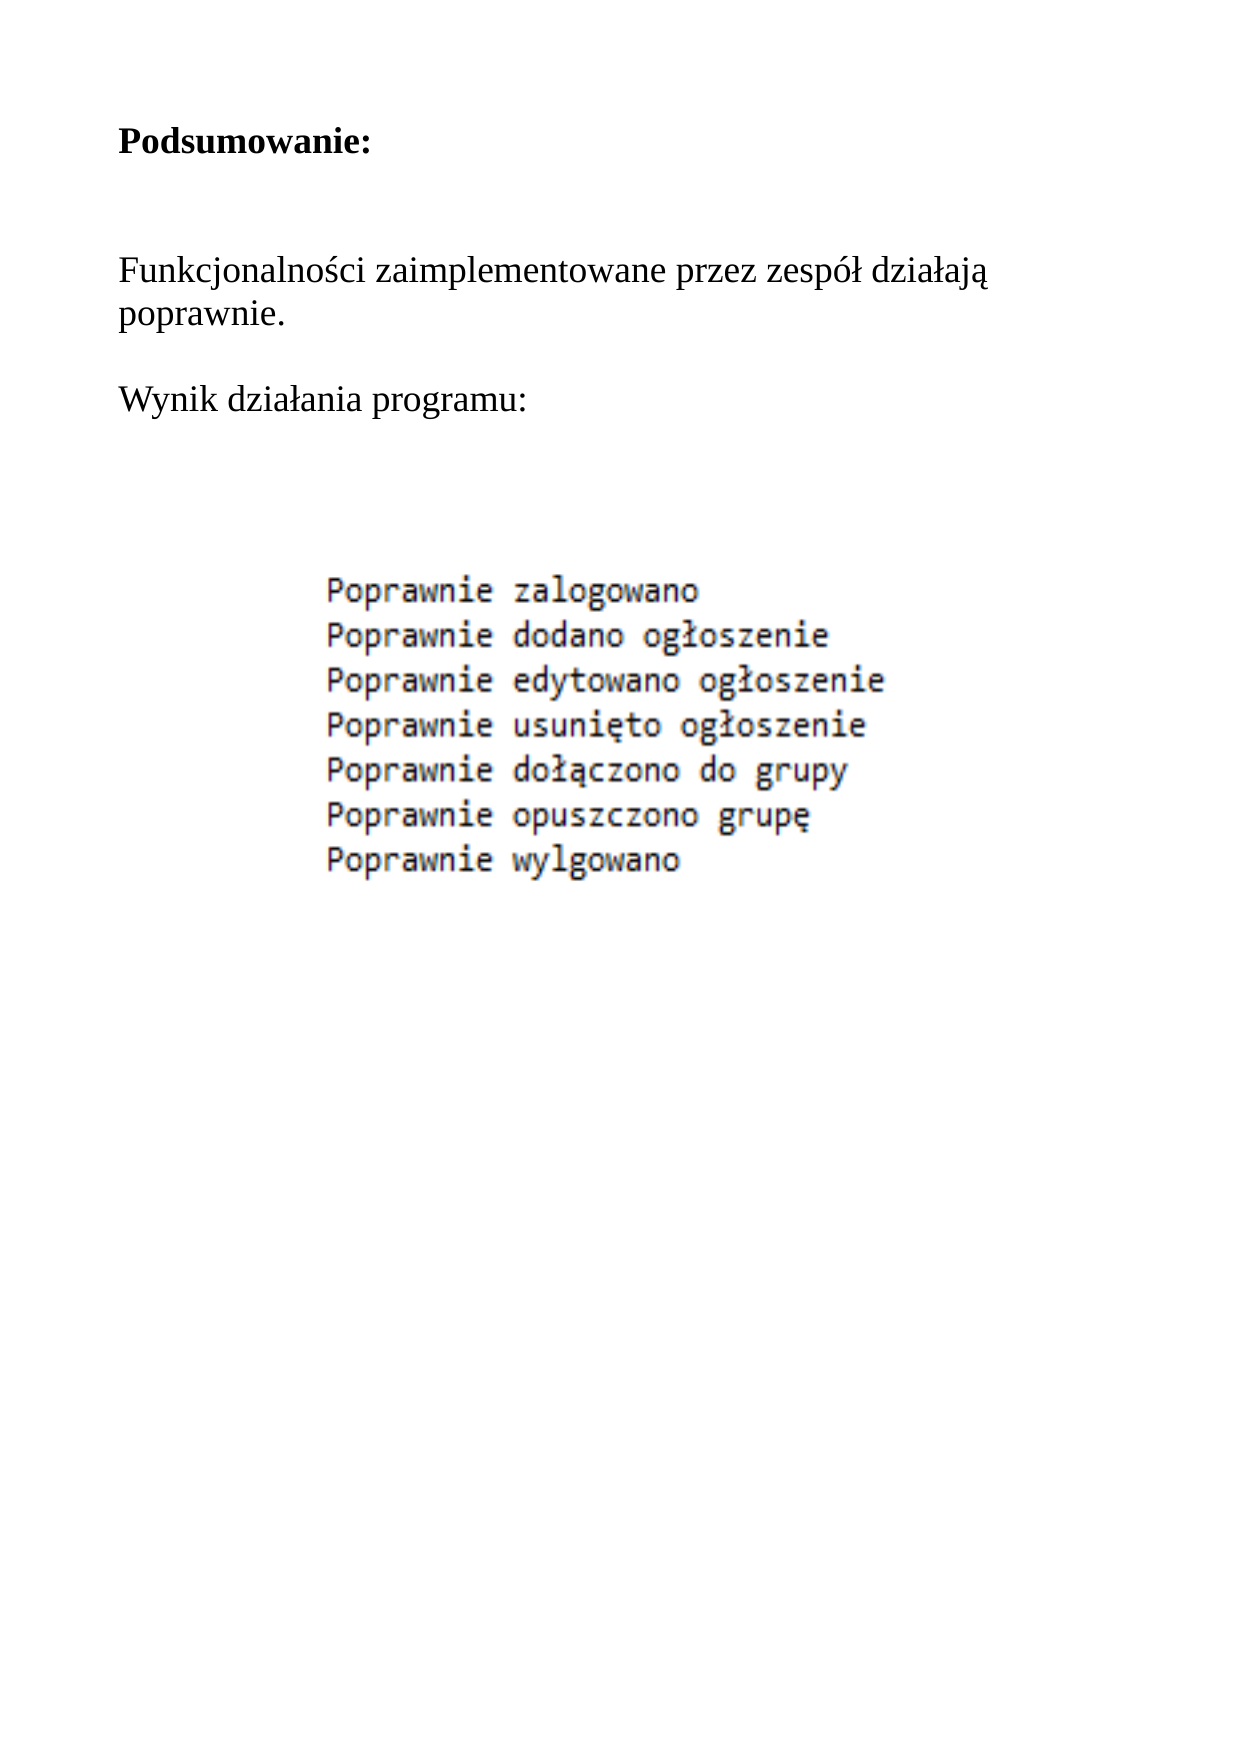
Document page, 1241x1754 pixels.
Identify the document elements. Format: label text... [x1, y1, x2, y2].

text Podsumowanie: [118, 118, 1122, 161]
text Wynik działania programu: [118, 377, 1122, 420]
picture [319, 574, 921, 899]
text Funkcjonalności zaimplementowane przez zespół działają poprawnie. [118, 247, 1122, 334]
